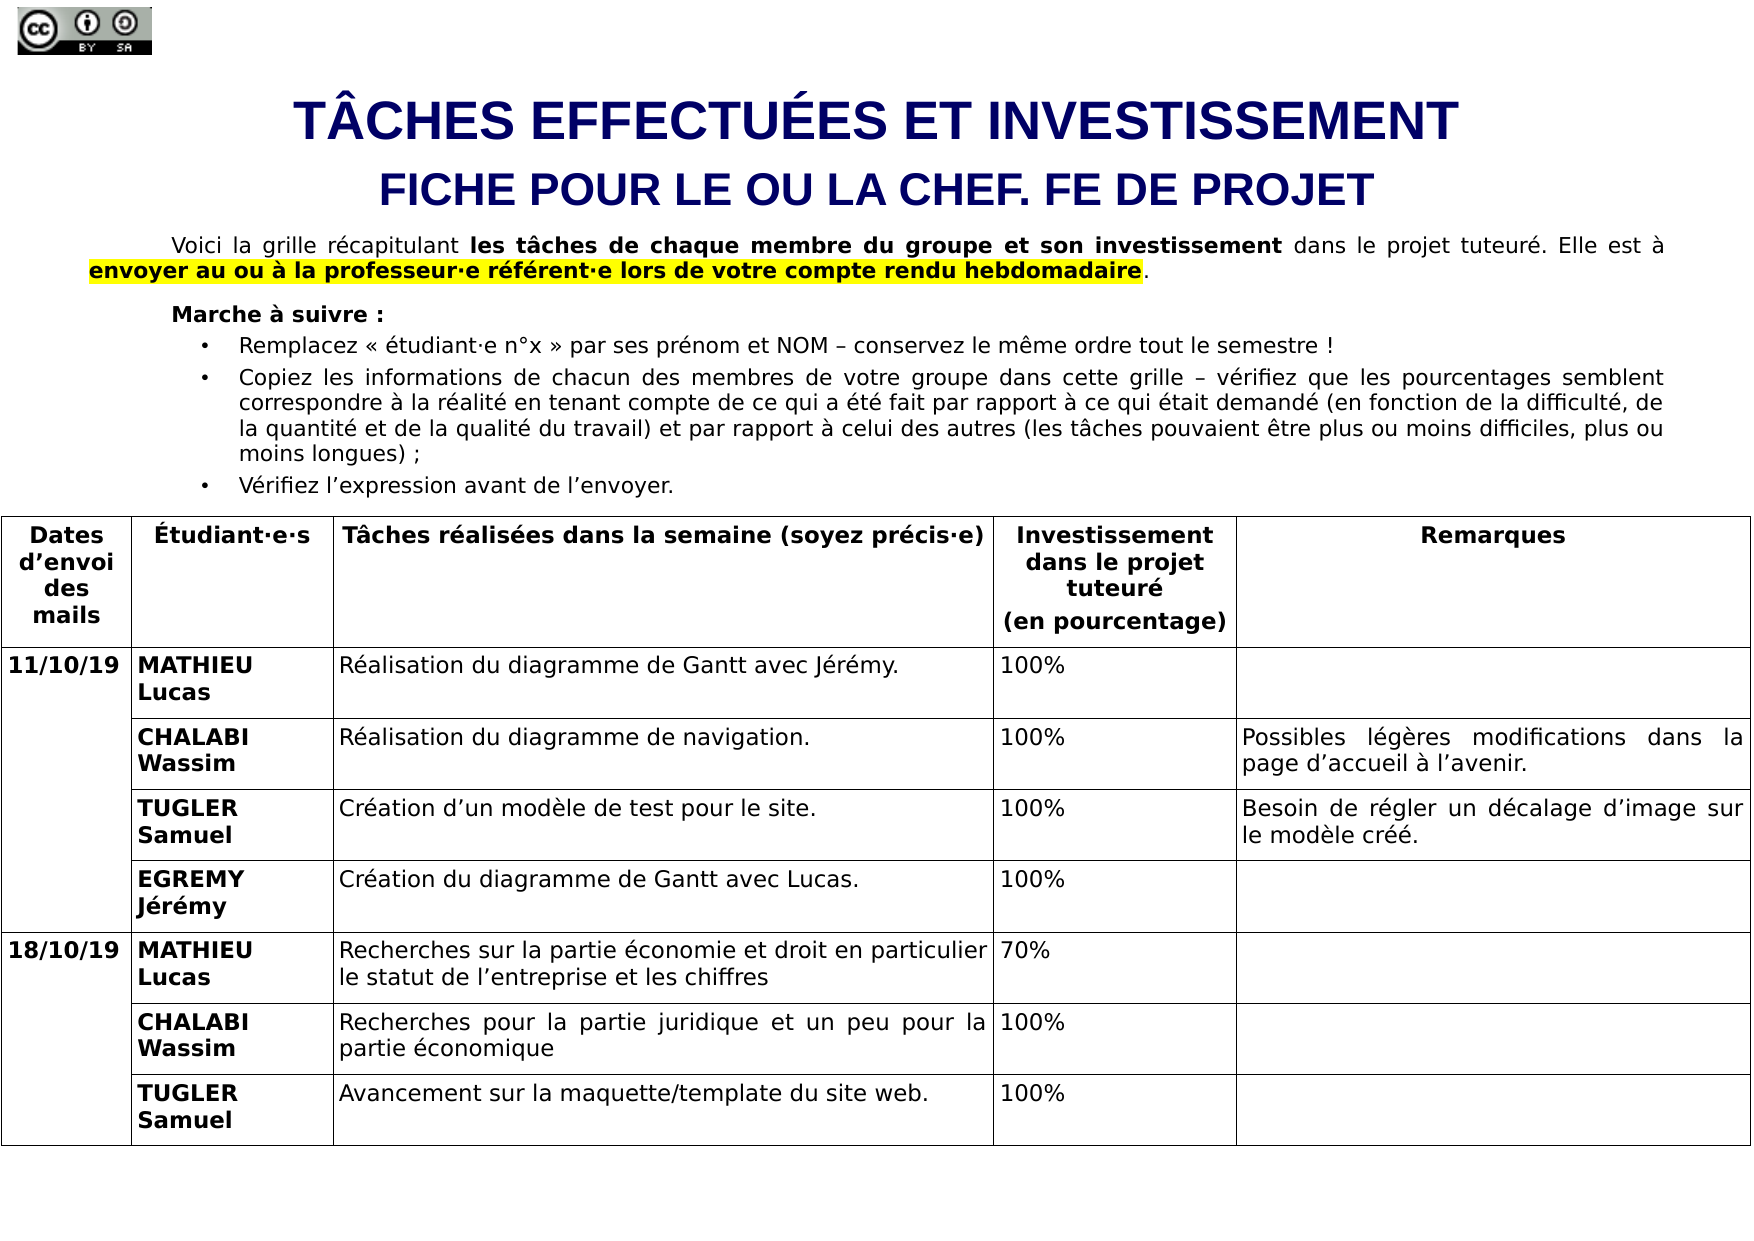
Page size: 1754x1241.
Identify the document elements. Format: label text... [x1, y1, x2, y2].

table_cell CHALABI Wassim [132, 719, 333, 789]
table_header Tâches réalisées dans la semaine (soyez précis·e) [334, 517, 993, 646]
table_cell 100% [994, 719, 1236, 789]
table_cell [1237, 648, 1750, 718]
table_cell 100% [994, 861, 1236, 931]
text Voici la grille récapitulant les tâches de chaque membre du groupe et son investissement dans le projet tuteuré. Elle est à envoyer au ou à la professeur·e référent·e lors de votre compte rendu hebdomadaire. [88, 233, 1665, 284]
table_cell Possibles légères modifications dans la page d’accueil à l’avenir. [1237, 719, 1750, 789]
table_cell TUGLER Samuel [132, 790, 333, 860]
table_cell 100% [994, 1075, 1236, 1145]
table_cell 70% [994, 933, 1236, 1003]
table_cell Recherches sur la partie économie et droit en particulier le statut de l’entreprise et les chiffres [334, 933, 993, 1003]
table_cell Réalisation du diagramme de Gantt avec Jérémy. [334, 648, 993, 718]
text FICHE POUR LE OU LA CHEF. FE DE PROJET [88, 163, 1665, 215]
table_header Dates d’envoi des mails [2, 517, 131, 646]
table_cell Avancement sur la maquette/template du site web. [334, 1075, 993, 1145]
list Remplacez « étudiant·e n°x » par ses prénom et NOM – conservez le même ordre tout le semestre ! [201, 333, 1665, 359]
subtitle TÂCHES EFFECTUÉES ET INVESTISSEMENT [88, 88, 1665, 151]
table_cell EGREMY Jérémy [132, 861, 333, 931]
table_cell 100% [994, 1004, 1236, 1074]
table_cell Création d’un modèle de test pour le site. [334, 790, 993, 860]
table_cell TUGLER Samuel [132, 1075, 333, 1145]
list Copiez les informations de chacun des membres de votre groupe dans cette grille – vérifiez que les pourcentages semblent correspondre à la réalité en tenant compte de ce qui a été fait par rapport à ce qui était demandé (en fonction de la difficulté, de la quantité et de la qualité du travail) et par rapport à celui des autres (les tâches pouvaient être plus ou moins difficiles, plus ou moins longues) ; [201, 365, 1665, 467]
list Vérifiez l’expression avant de l’envoyer. [201, 473, 1665, 498]
table_cell 18/10/19 [2, 933, 131, 1145]
table_cell Réalisation du diagramme de navigation. [334, 719, 993, 789]
table_cell Besoin de régler un décalage d’image sur le modèle créé. [1237, 790, 1750, 860]
table_cell 11/10/19 [2, 648, 131, 931]
table_cell [1237, 1004, 1750, 1074]
table_cell MATHIEU Lucas [132, 933, 333, 1003]
table_cell Création du diagramme de Gantt avec Lucas. [334, 861, 993, 931]
table_header Remarques [1237, 517, 1750, 646]
table_cell CHALABI Wassim [132, 1004, 333, 1074]
table_cell 100% [994, 790, 1236, 860]
table_cell MATHIEU Lucas [132, 648, 333, 718]
table_header Étudiant·e·s [132, 517, 333, 646]
table_cell 100% [994, 648, 1236, 718]
table_cell [1237, 933, 1750, 1003]
text Marche à suivre : [88, 302, 1665, 327]
table_cell [1237, 861, 1750, 931]
table_cell [1237, 1075, 1750, 1145]
table_header Investissement dans le projet tuteuré (en pourcentage) [994, 517, 1236, 646]
table_cell Recherches pour la partie juridique et un peu pour la partie économique [334, 1004, 993, 1074]
